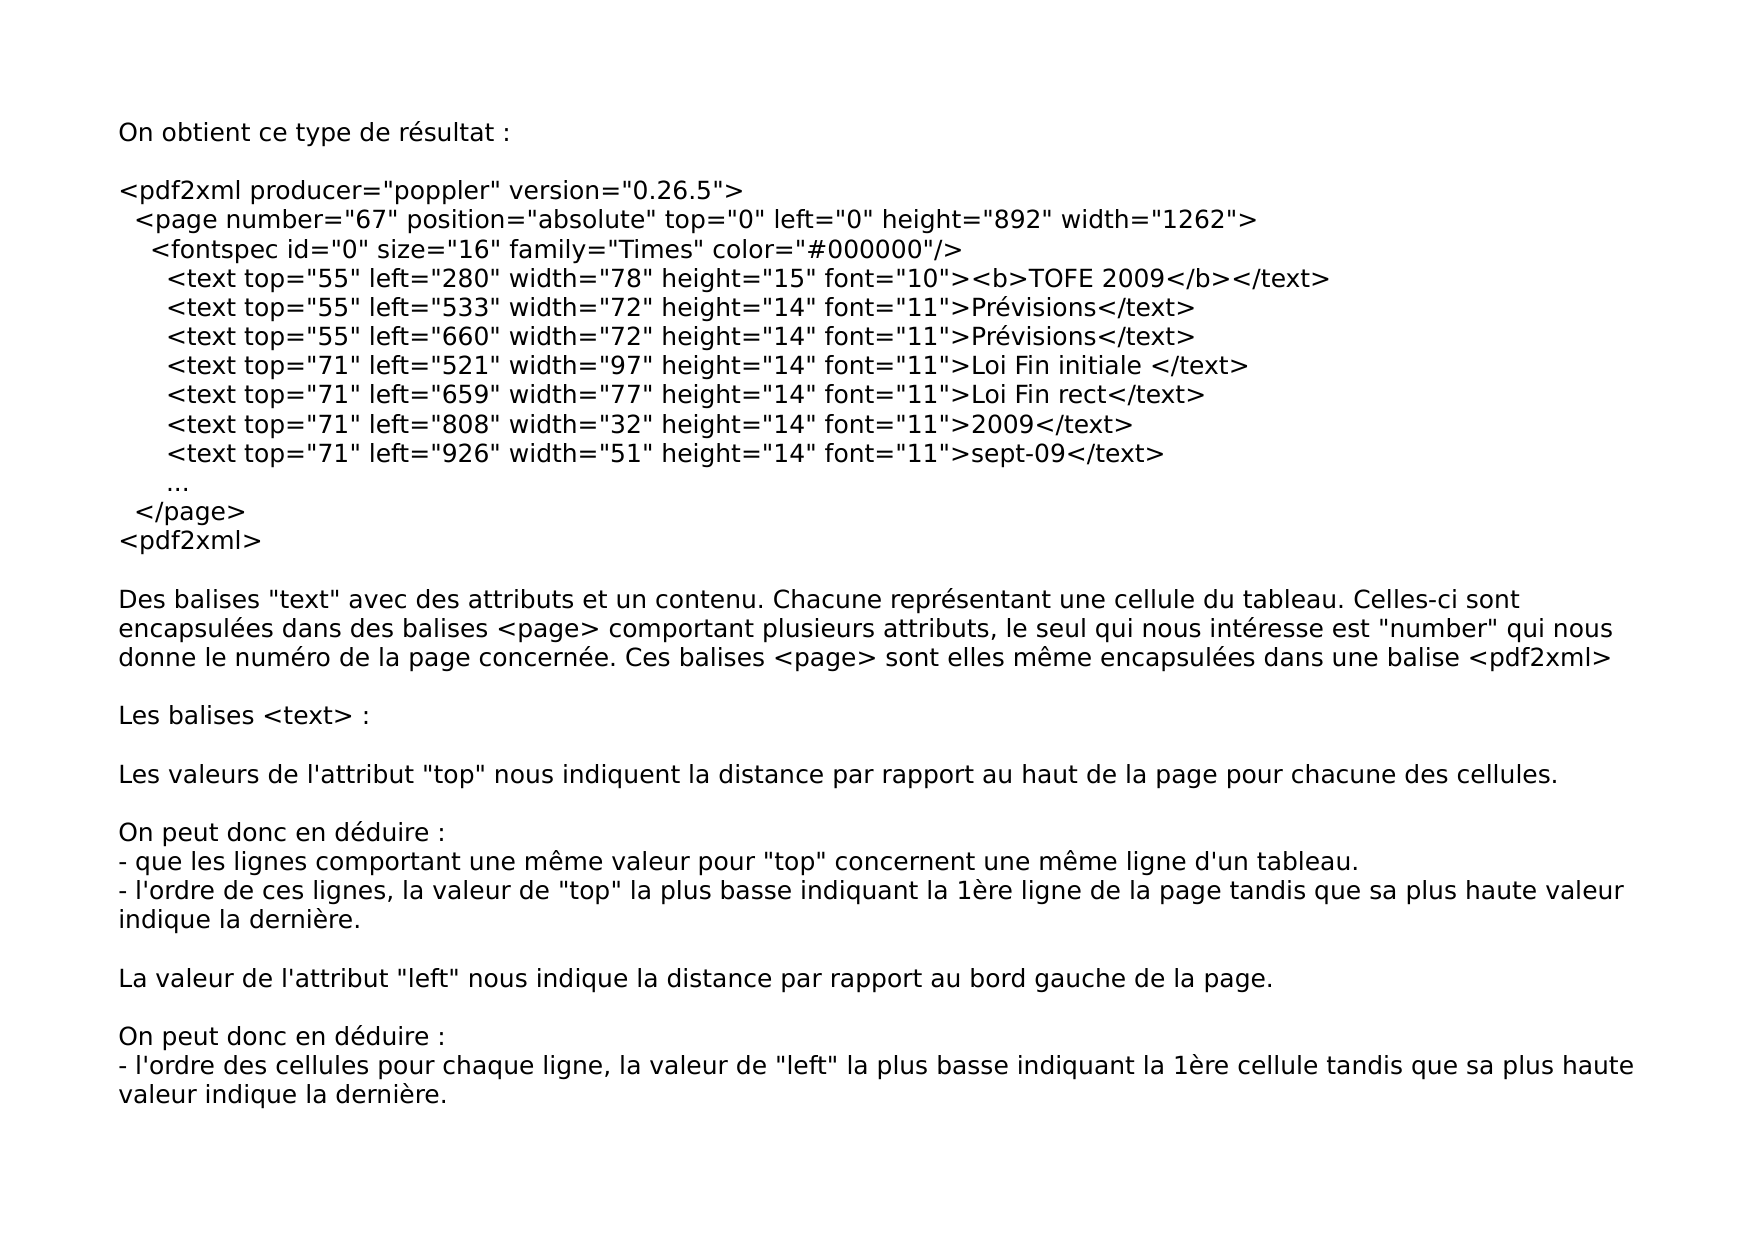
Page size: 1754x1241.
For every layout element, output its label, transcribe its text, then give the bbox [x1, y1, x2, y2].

text <fontspec id="0" size="16" family="Times" color="#000000"/> [118, 235, 1636, 264]
text Les valeurs de l'attribut "top" nous indiquent la distance par rapport au haut de la page pour chacune des cellules. [118, 760, 1636, 789]
text <page number="67" position="absolute" top="0" left="0" height="892" width="1262"> [118, 206, 1636, 235]
text <pdf2xml producer="poppler" version="0.26.5"> [118, 176, 1636, 206]
text <pdf2xml> [118, 526, 1636, 556]
text <text top="71" left="926" width="51" height="14" font="11">sept-09</text> [118, 439, 1636, 468]
text - l'ordre des cellules pour chaque ligne, la valeur de "left" la plus basse indiquant la 1ère cellule tandis que sa plus haute valeur indique la dernière. [118, 1051, 1636, 1110]
text On obtient ce type de résultat : [118, 118, 1636, 147]
text <text top="71" left="521" width="97" height="14" font="11">Loi Fin initiale </text> [118, 351, 1636, 381]
text <text top="71" left="659" width="77" height="14" font="11">Loi Fin rect</text> [118, 381, 1636, 410]
text Les balises <text> : [118, 701, 1636, 731]
text <text top="55" left="280" width="78" height="15" font="10"><b>TOFE 2009</b></text> [118, 264, 1636, 293]
text <text top="71" left="808" width="32" height="14" font="11">2009</text> [118, 410, 1636, 439]
text - l'ordre de ces lignes, la valeur de "top" la plus basse indiquant la 1ère ligne de la page tandis que sa plus haute valeur indique la dernière. [118, 876, 1636, 935]
text On peut donc en déduire : [118, 818, 1636, 847]
text </page> [118, 497, 1636, 526]
text - que les lignes comportant une même valeur pour "top" concernent une même ligne d'un tableau. [118, 847, 1636, 876]
text <text top="55" left="660" width="72" height="14" font="11">Prévisions</text> [118, 322, 1636, 351]
text <text top="55" left="533" width="72" height="14" font="11">Prévisions</text> [118, 293, 1636, 322]
text La valeur de l'attribut "left" nous indique la distance par rapport au bord gauche de la page. [118, 964, 1636, 993]
text Des balises "text" avec des attributs et un contenu. Chacune représentant une cellule du tableau. Celles-ci sont encapsulées dans des balises <page> comportant plusieurs attributs, le seul qui nous intéresse est "number" qui nous donne le numéro de la page concernée. Ces balises <page> sont elles même encapsulées dans une balise <pdf2xml> [118, 585, 1636, 672]
text On peut donc en déduire : [118, 1022, 1636, 1051]
text ... [118, 468, 1636, 497]
